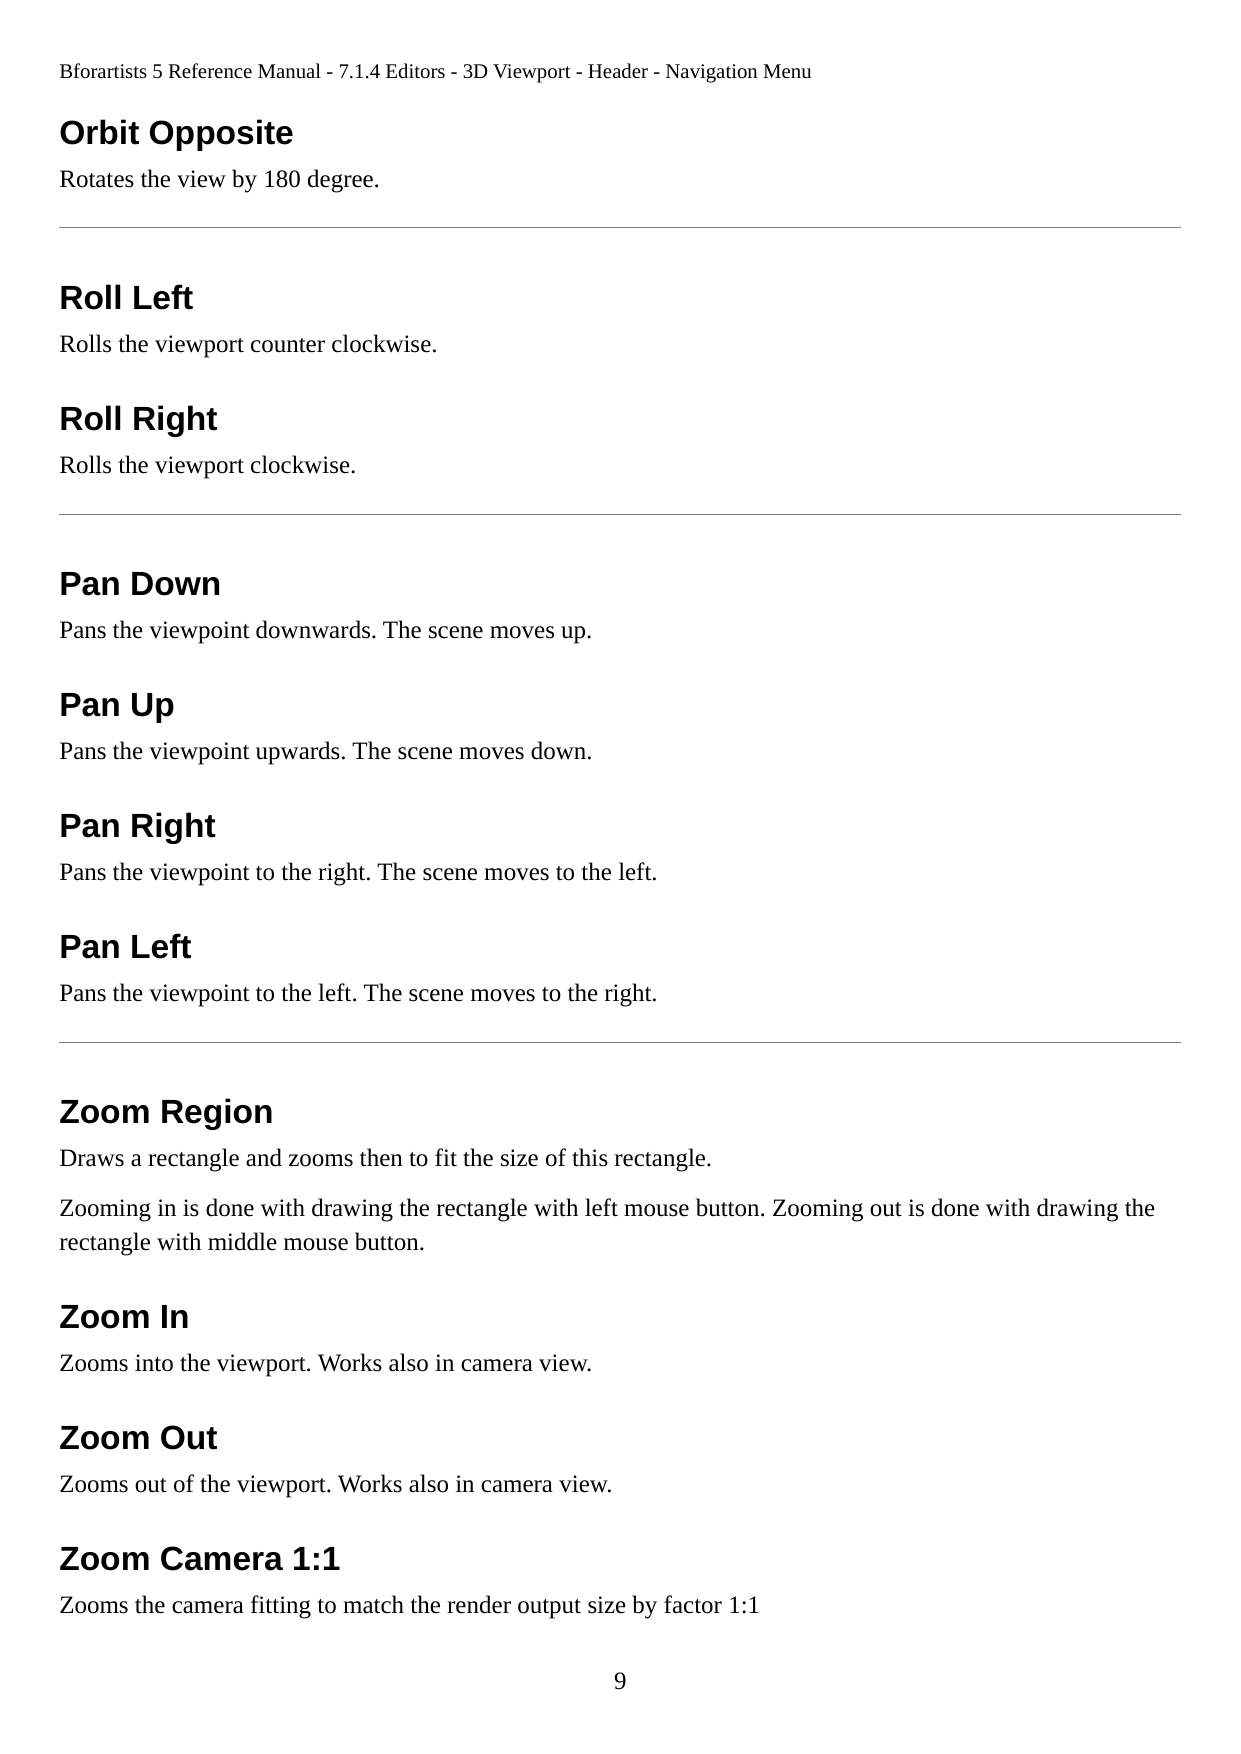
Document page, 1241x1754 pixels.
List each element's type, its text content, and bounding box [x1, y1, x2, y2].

subtitle Pan Up [59, 685, 1181, 724]
subtitle Roll Left [59, 278, 1181, 316]
text Rolls the viewport clockwise. [59, 450, 1181, 479]
text Pans the viewpoint to the right. The scene moves to the left. [59, 857, 1181, 886]
text Pans the viewpoint upwards. The scene moves down. [59, 736, 1181, 765]
subtitle Pan Left [59, 927, 1181, 966]
subtitle Zoom Camera 1:1 [59, 1539, 1181, 1578]
text Pans the viewpoint downwards. The scene moves up. [59, 615, 1181, 644]
subtitle Zoom Region [59, 1092, 1181, 1131]
subtitle Pan Right [59, 806, 1181, 845]
text Draws a rectangle and zooms then to fit the size of this rectangle. [59, 1143, 1181, 1172]
text Zooms into the viewport. Works also in camera view. [59, 1348, 1181, 1377]
subtitle Pan Down [59, 564, 1181, 603]
subtitle Zoom In [59, 1297, 1181, 1336]
subtitle Orbit Opposite [59, 113, 1181, 151]
text Zooms the camera fitting to match the render output size by factor 1:1 [59, 1590, 1181, 1619]
text Rotates the view by 180 degree. [59, 164, 1181, 192]
subtitle Roll Right [59, 399, 1181, 437]
text Zooms out of the viewport. Works also in camera view. [59, 1469, 1181, 1498]
text Pans the viewpoint to the left. The scene moves to the right. [59, 978, 1181, 1007]
text Rolls the viewport counter clockwise. [59, 329, 1181, 358]
subtitle Zoom Out [59, 1418, 1181, 1457]
text Zooming in is done with drawing the rectangle with left mouse button. Zooming out is done with drawing the rectangle with middle mouse button. [59, 1193, 1181, 1256]
